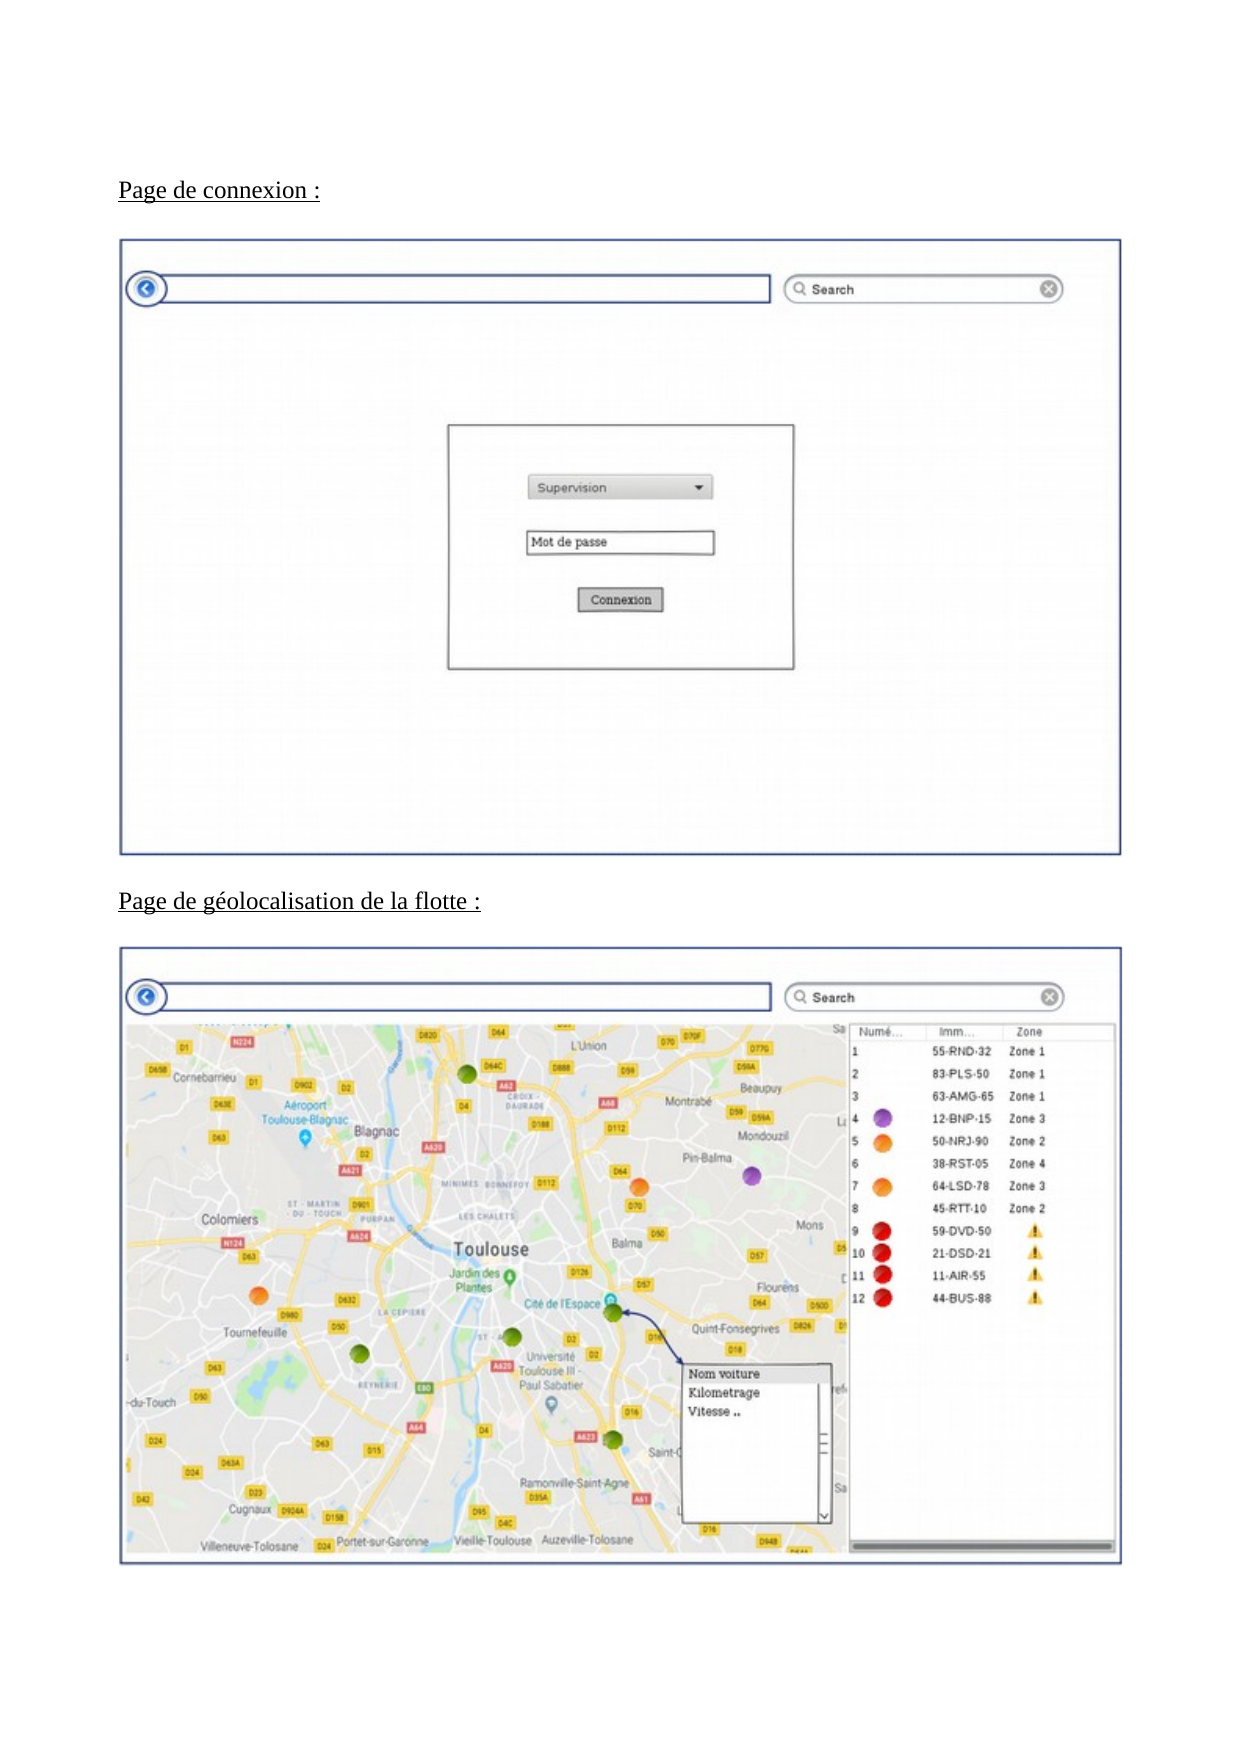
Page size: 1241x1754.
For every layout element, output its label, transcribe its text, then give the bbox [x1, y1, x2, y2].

text Page de géolocalisation de la flotte : [118, 886, 1122, 914]
picture [118, 946, 1123, 1567]
picture [118, 238, 1123, 857]
text Page de connexion : [118, 176, 1122, 204]
